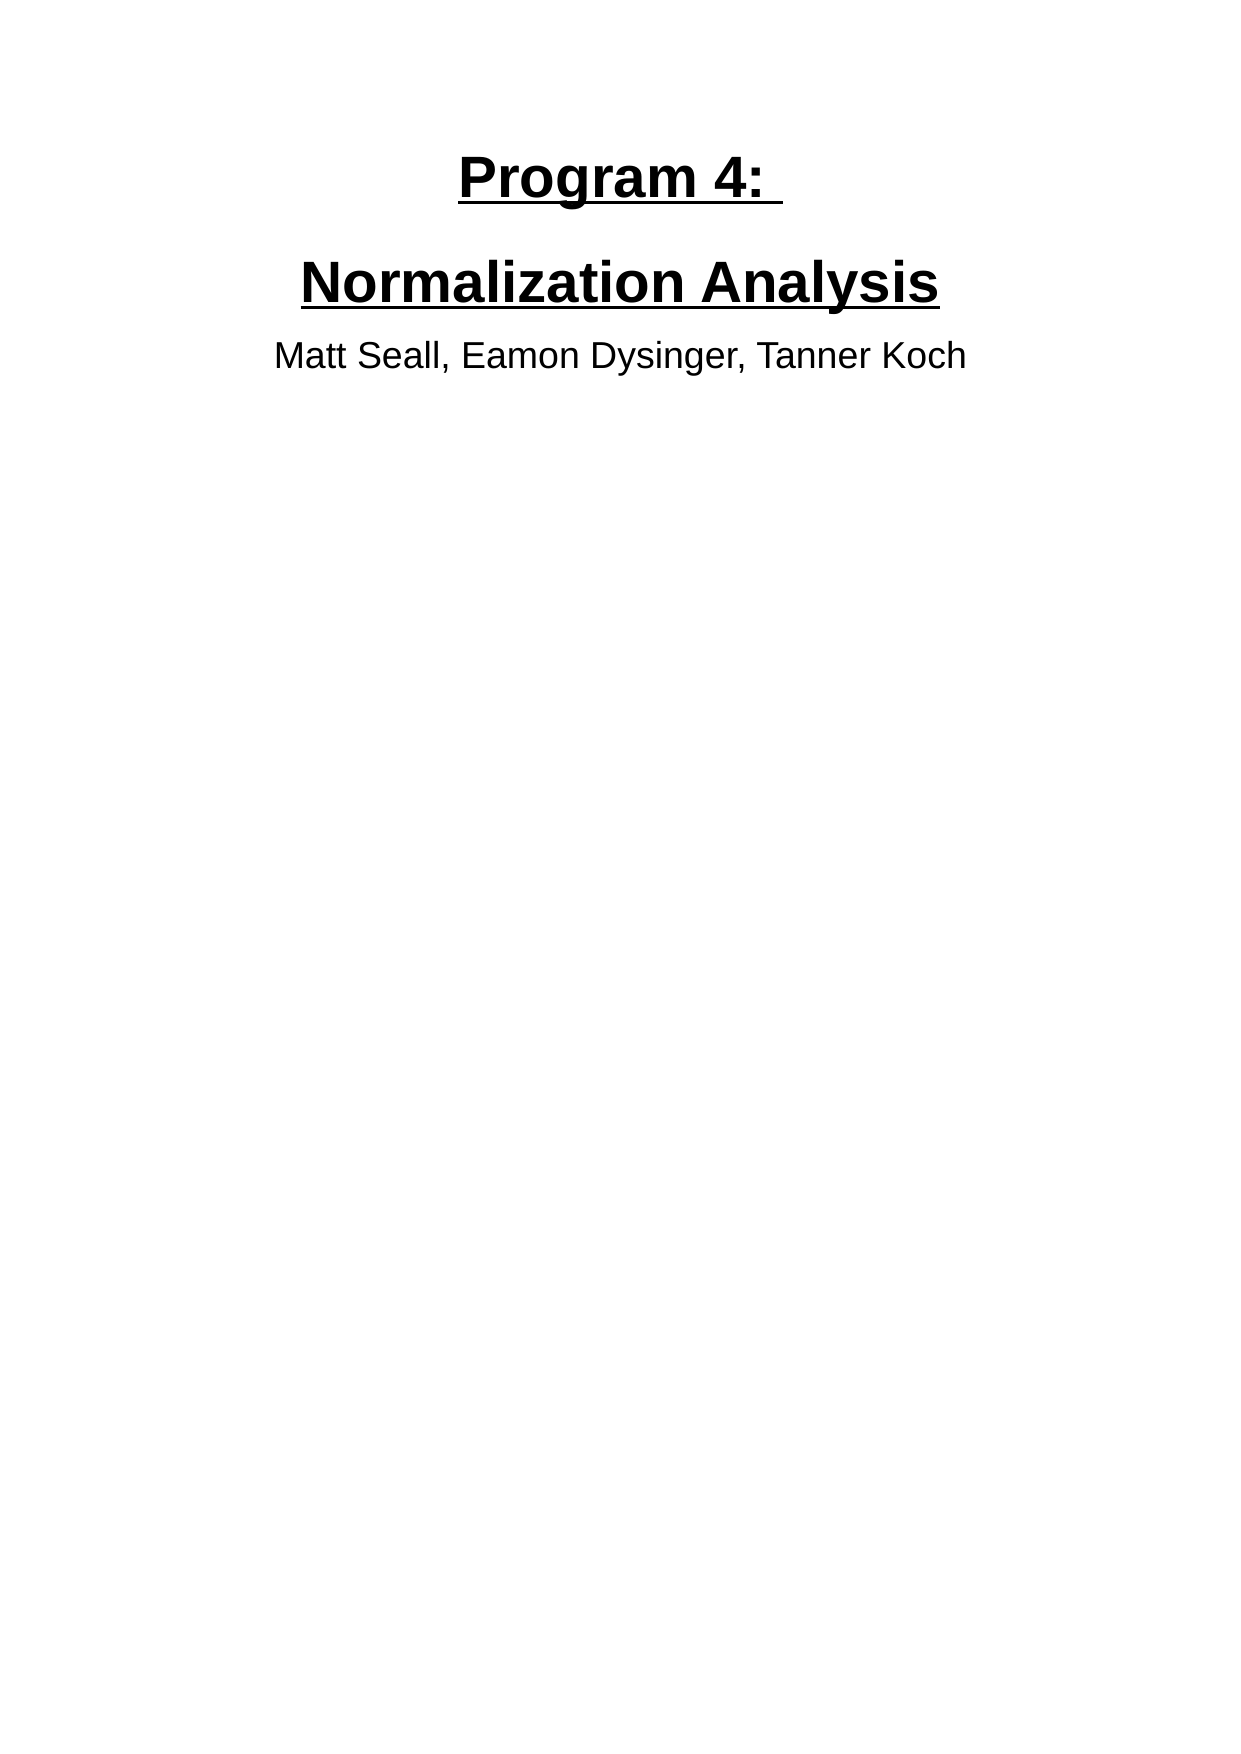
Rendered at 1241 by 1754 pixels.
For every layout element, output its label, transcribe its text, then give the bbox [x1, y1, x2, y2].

title Program 4: [118, 143, 1122, 210]
subtitle Matt Seall, Eamon Dysinger, Tanner Koch [118, 333, 1122, 377]
title Normalization Analysis [118, 248, 1122, 315]
